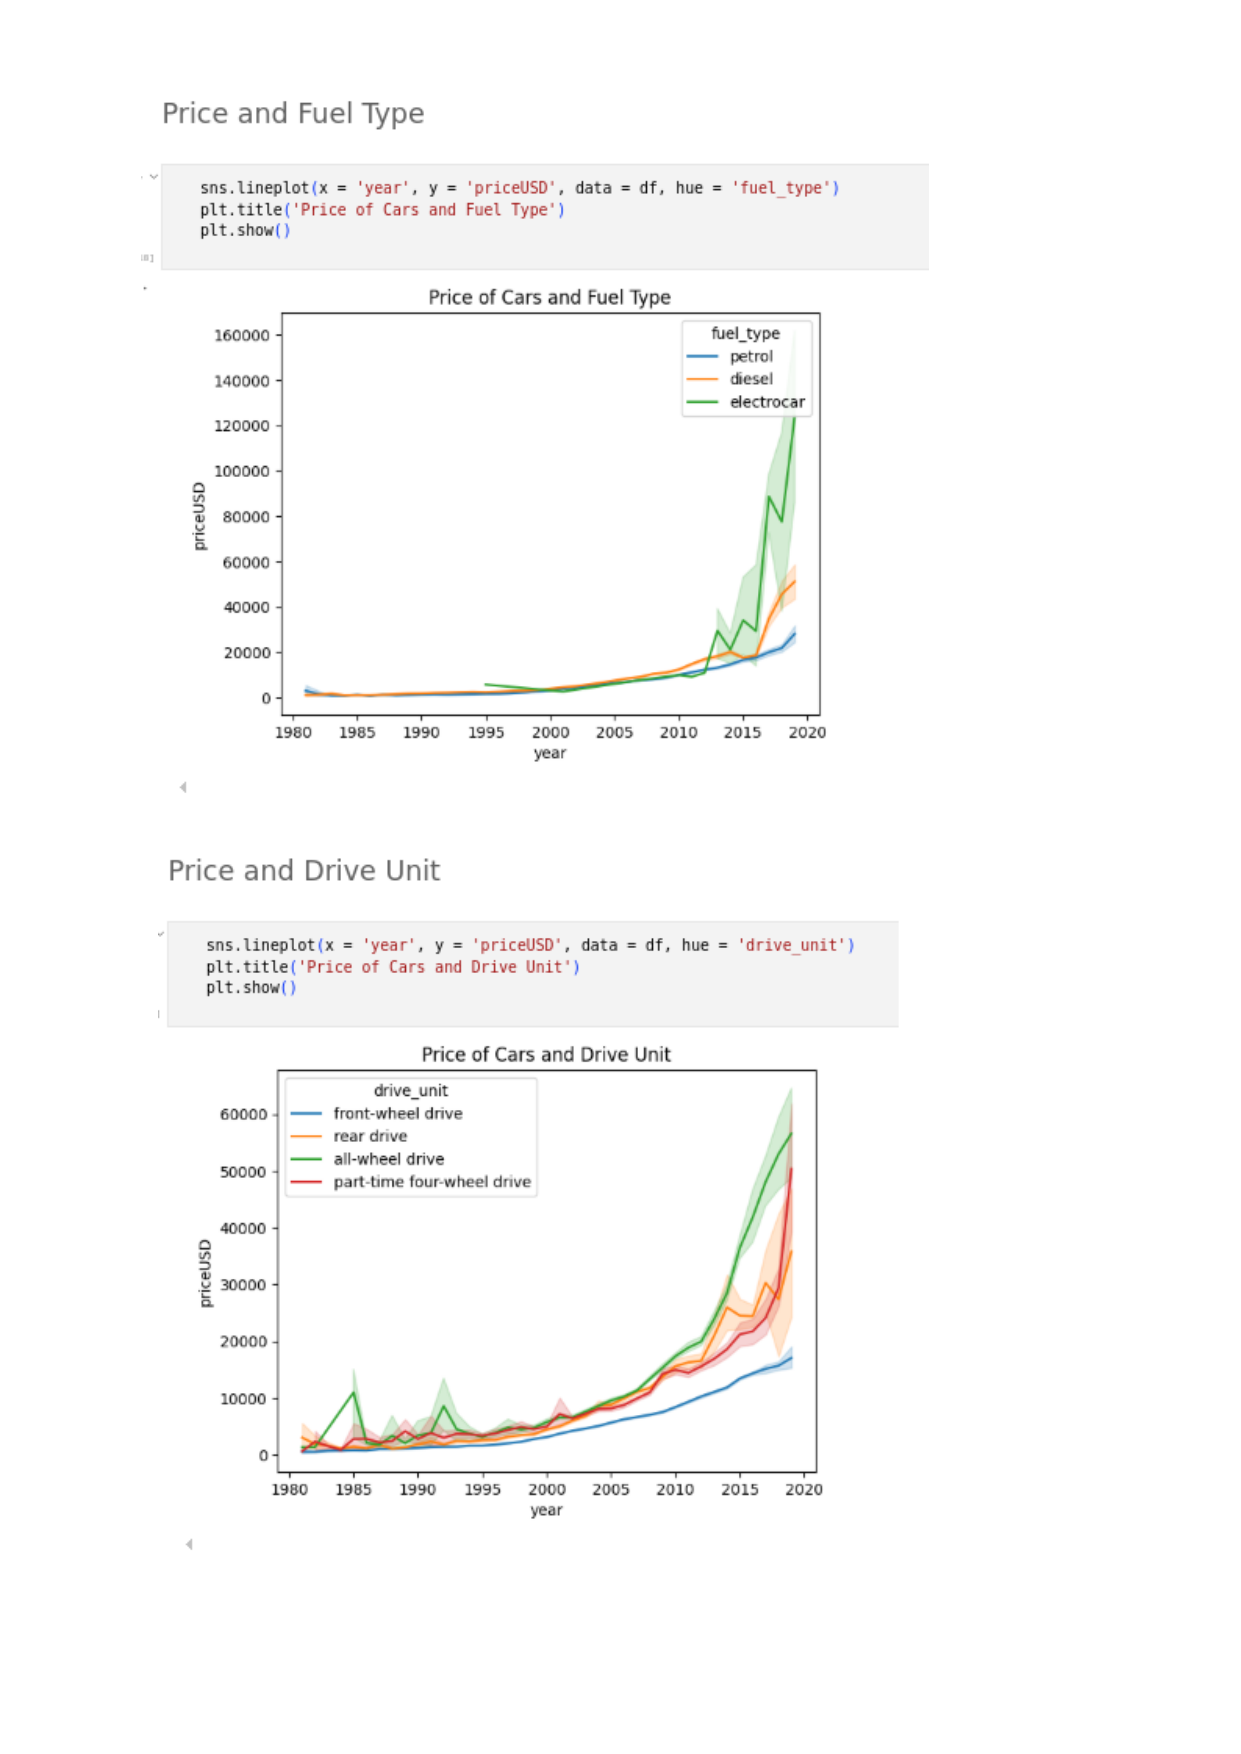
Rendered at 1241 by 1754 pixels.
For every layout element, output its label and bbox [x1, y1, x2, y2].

picture [158, 840, 899, 1572]
picture [141, 79, 929, 804]
